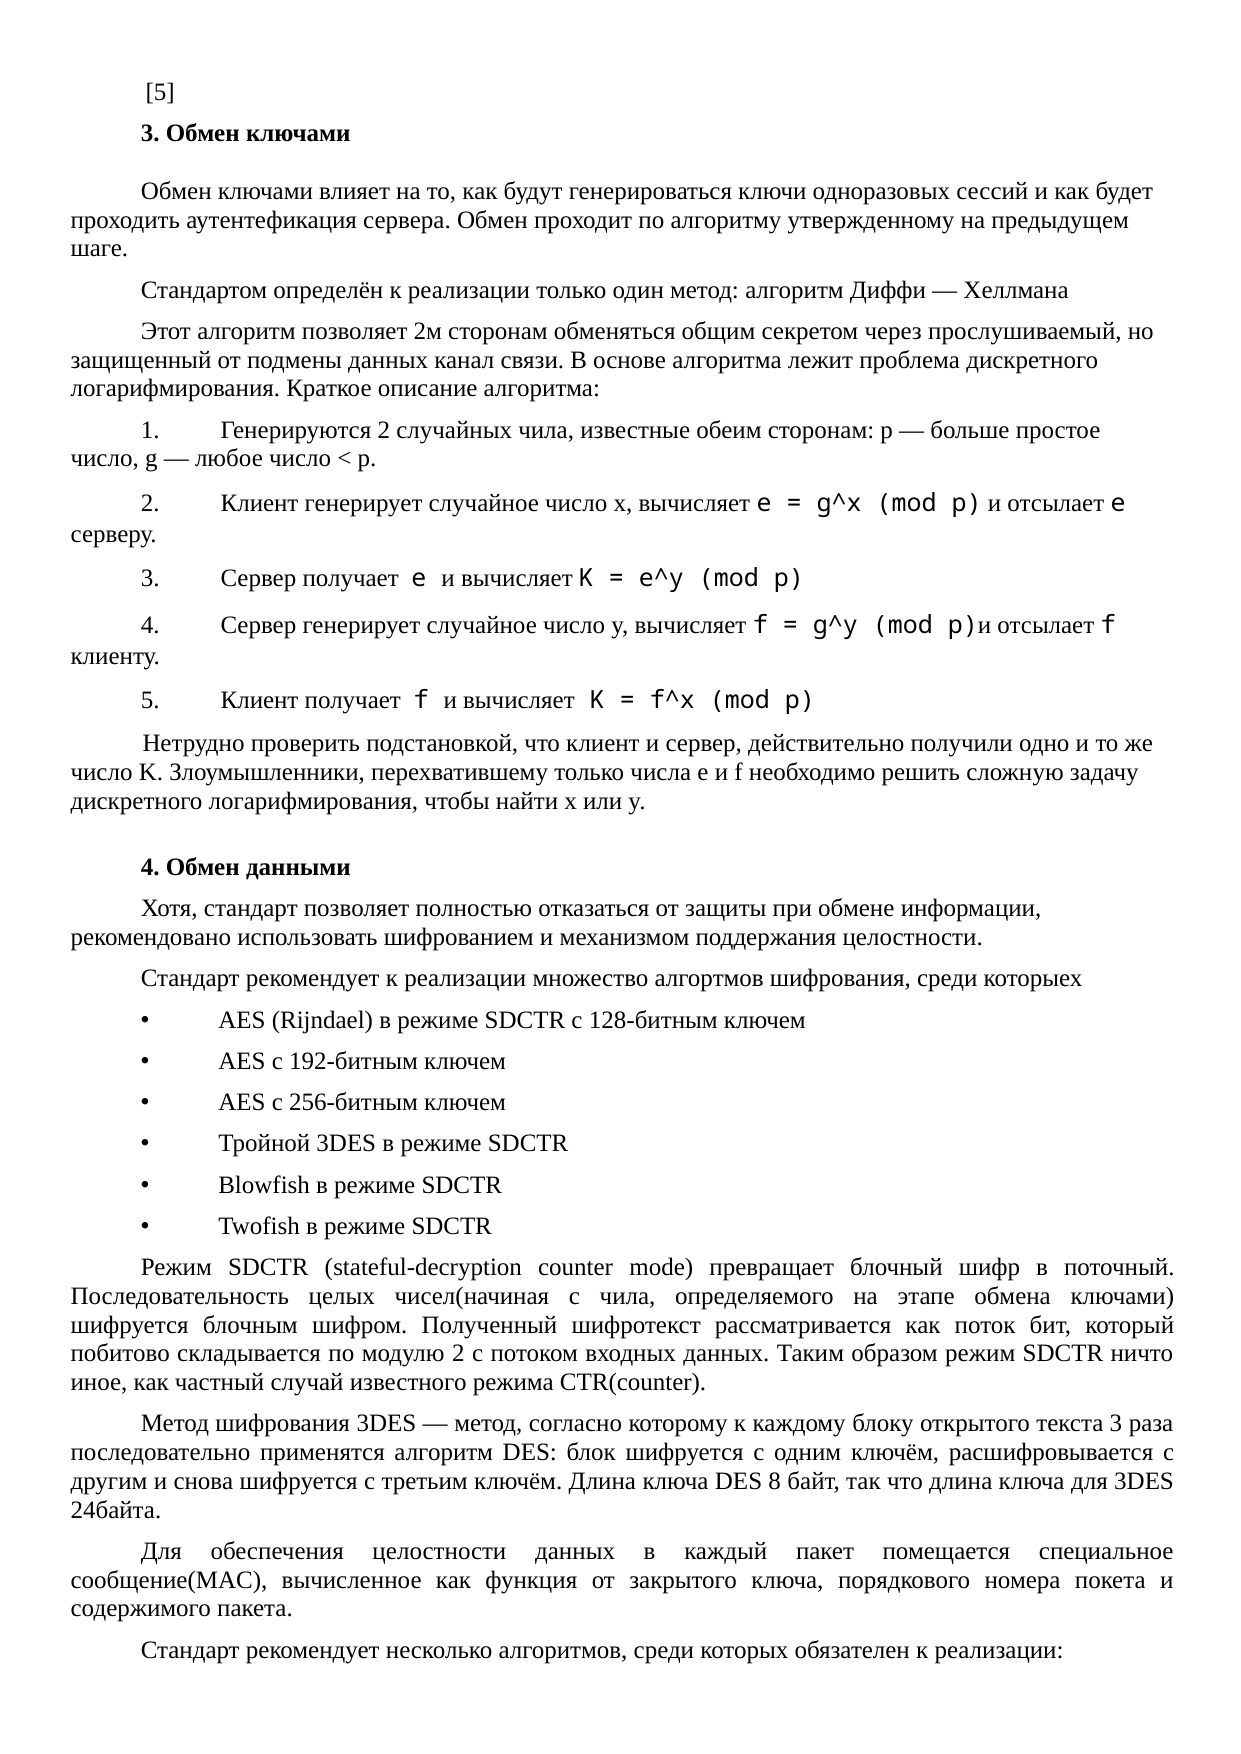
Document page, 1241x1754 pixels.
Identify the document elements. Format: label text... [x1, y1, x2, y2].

list [5] [108, 77, 1175, 105]
text Нетрудно проверить подстановкой, что клиент и сервер, действительно получили одно и то же число K. Злоумышленники, перехватившему только числа e и f необходимо решить сложную задачу дискретного логарифмирования, чтобы найти x или y. [70, 728, 1175, 815]
text Стандарт рекомендует к реализации множество алгортмов шифрования, среди которыех [70, 963, 1175, 992]
subtitle 4. Обмен данными [70, 852, 1175, 881]
list AES с 192-битным ключем [70, 1046, 1175, 1075]
list AES с 256-битным ключем [70, 1087, 1175, 1116]
list Twofish в режиме SDCTR [70, 1211, 1175, 1240]
text Стандарт рекомендует несколько алгоритмов, среди которых обязателен к реализации: [70, 1635, 1175, 1663]
text Хотя, стандарт позволяет полностью отказаться от защиты при обмене информации, рекомендовано использовать шифрованием и механизмом поддержания целостности. [70, 893, 1175, 951]
text Обмен ключами влияет на то, как будут генерироваться ключи одноразовых сессий и как будет проходить аутентефикация сервера. Обмен проходит по алгоритму утвержденному на предыдущем шаге. [70, 176, 1175, 262]
list Сервер генерирует случайное число y, вычисляет f = g^y (mod p)и отсылает f клиенту. [70, 607, 1175, 669]
text Стандартом определён к реализации только один метод: алгоритм Диффи — Хеллмана [70, 275, 1175, 303]
text Режим SDCTR (stateful-decryption counter mode) превращает блочный шифр в поточный. Последовательность целых чисел(начиная с чила, определяемого на этапе обмена ключами) шифруется блочным шифром. Полученный шифротекст рассматривается как поток бит, который побитово складывается по модулю 2 с потоком входных данных. Таким образом режим SDCTR ничто иное, как частный случай известного режима CTR(counter). [70, 1252, 1175, 1396]
list Тройной 3DES в режиме SDCTR [70, 1128, 1175, 1157]
list AES (Rijndael) в режиме SDCTR с 128-битным ключем [70, 1005, 1175, 1033]
text Метод шифрования 3DES — метод, согласно которому к каждому блоку открытого текста 3 раза последовательно применятся алгоритм DES: блок шифруется с одним ключём, расшифровывается с другим и снова шифруется с третьим ключём. Длина ключа DES 8 байт, так что длина ключа для 3DES 24байта. [70, 1408, 1175, 1523]
text Для обеспечения целостности данных в каждый пакет помещается специальное сообщение(MAC), вычисленное как функция от закрытого ключа, порядкового номера покета и содержимого пакета. [70, 1536, 1175, 1622]
list Клиент получает f и вычисляет K = f^x (mod p) [70, 682, 1175, 716]
list Генерируются 2 случайных чила, известные обеим сторонам: p — больше простое число, g — любое число < p. [70, 415, 1175, 472]
list Клиент генерирует случайное число x, вычисляет e = g^x (mod p) и отсылает e серверу. [70, 485, 1175, 548]
subtitle 3. Обмен ключами [70, 118, 1175, 147]
list Сервер получает e и вычисляет K = e^y (mod p) [70, 560, 1175, 594]
text Этот алгоритм позволяет 2м сторонам обменяться общим секретом через прослушиваемый, но защищенный от подмены данных канал связи. В основе алгоритма лежит проблема дискретного логарифмирования. Краткое описание алгоритма: [70, 316, 1175, 402]
list Blowfish в режиме SDCTR [70, 1170, 1175, 1198]
